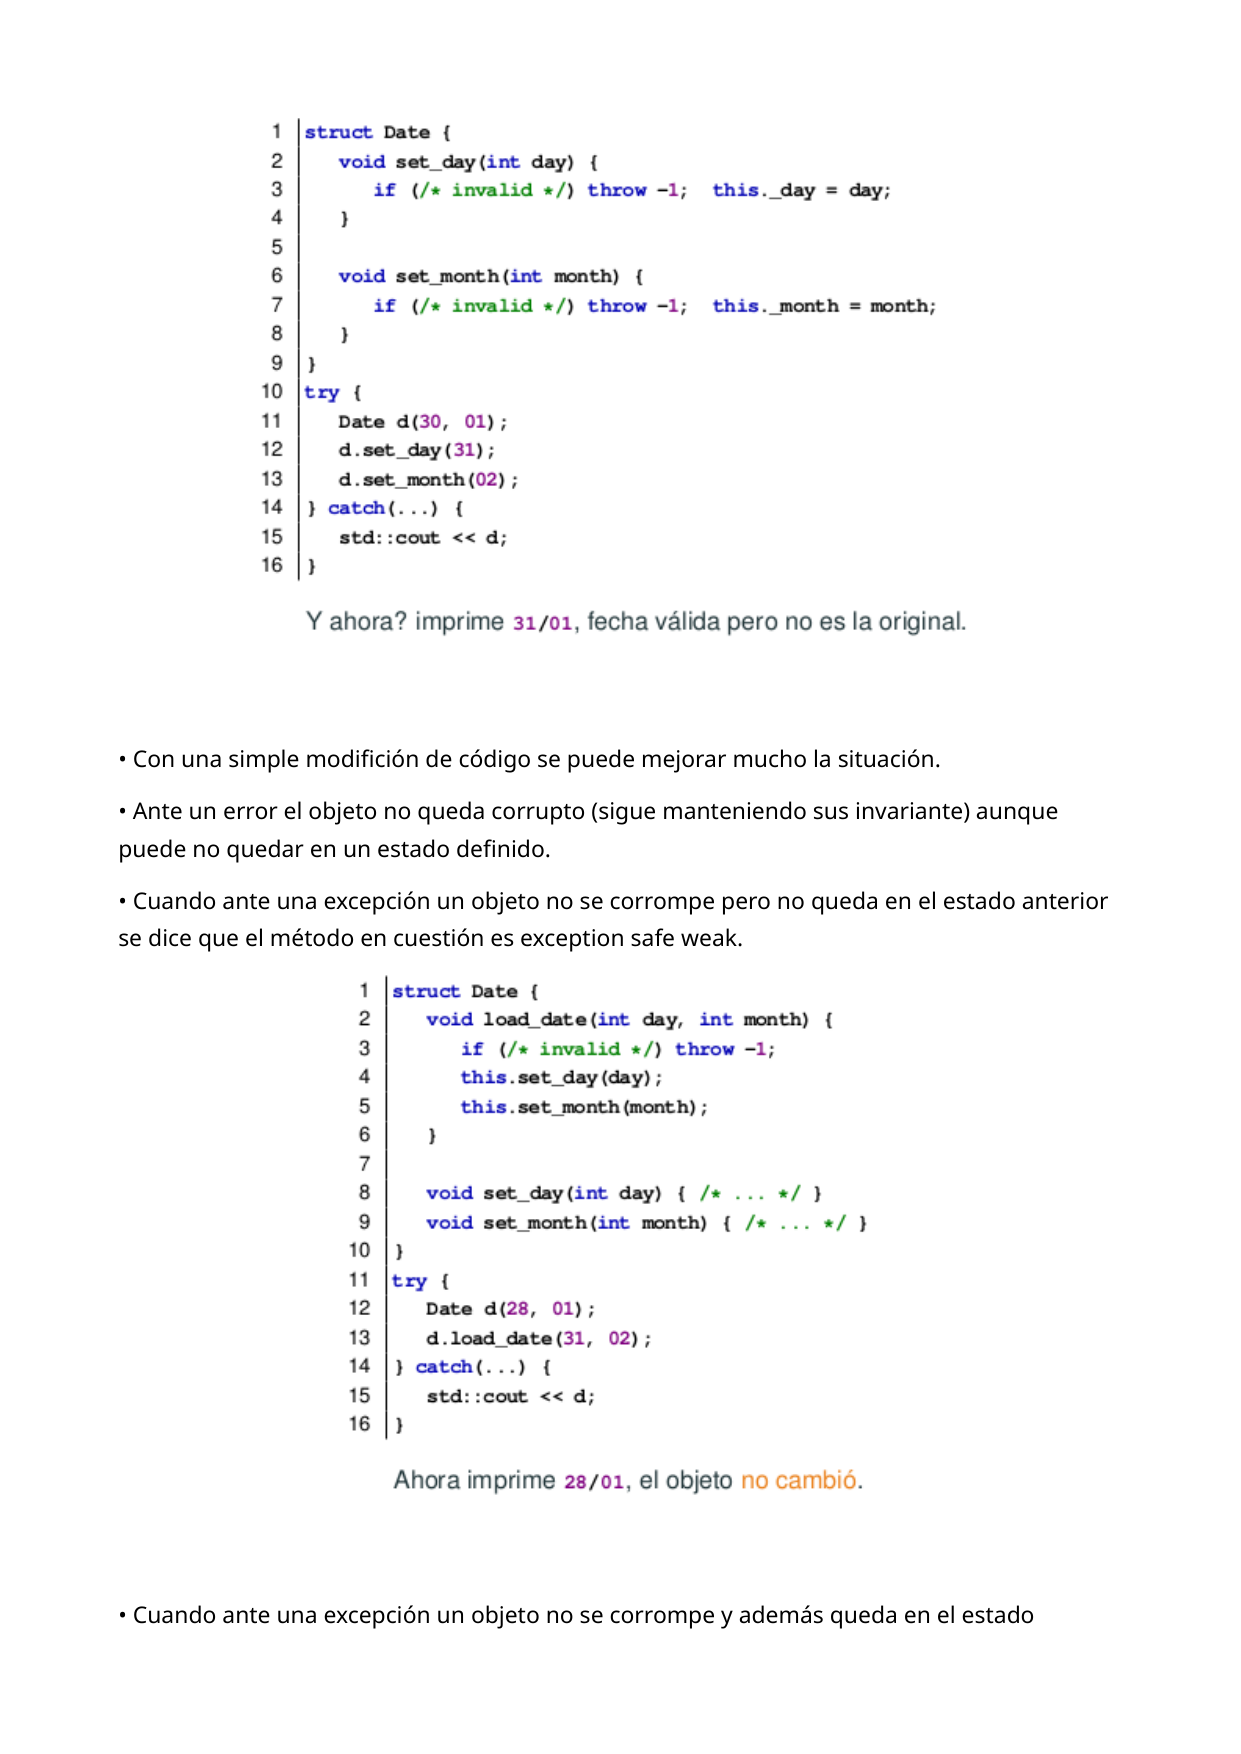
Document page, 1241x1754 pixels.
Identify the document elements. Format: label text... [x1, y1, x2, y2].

text • Cuando ante una excepción un objeto no se corrompe pero no queda en el estado anterior se dice que el método en cuestión es exception safe weak. [118, 885, 1122, 953]
text • Con una simple modifición de código se puede mejorar mucho la situación. [118, 743, 1122, 774]
picture [256, 118, 984, 644]
picture [342, 974, 898, 1498]
text • Cuando ante una excepción un objeto no se corrompe y además queda en el estado [118, 1599, 1122, 1631]
text • Ante un error el objeto no queda corrupto (sigue manteniendo sus invariante) aunque puede no quedar en un estado definido. [118, 795, 1122, 864]
